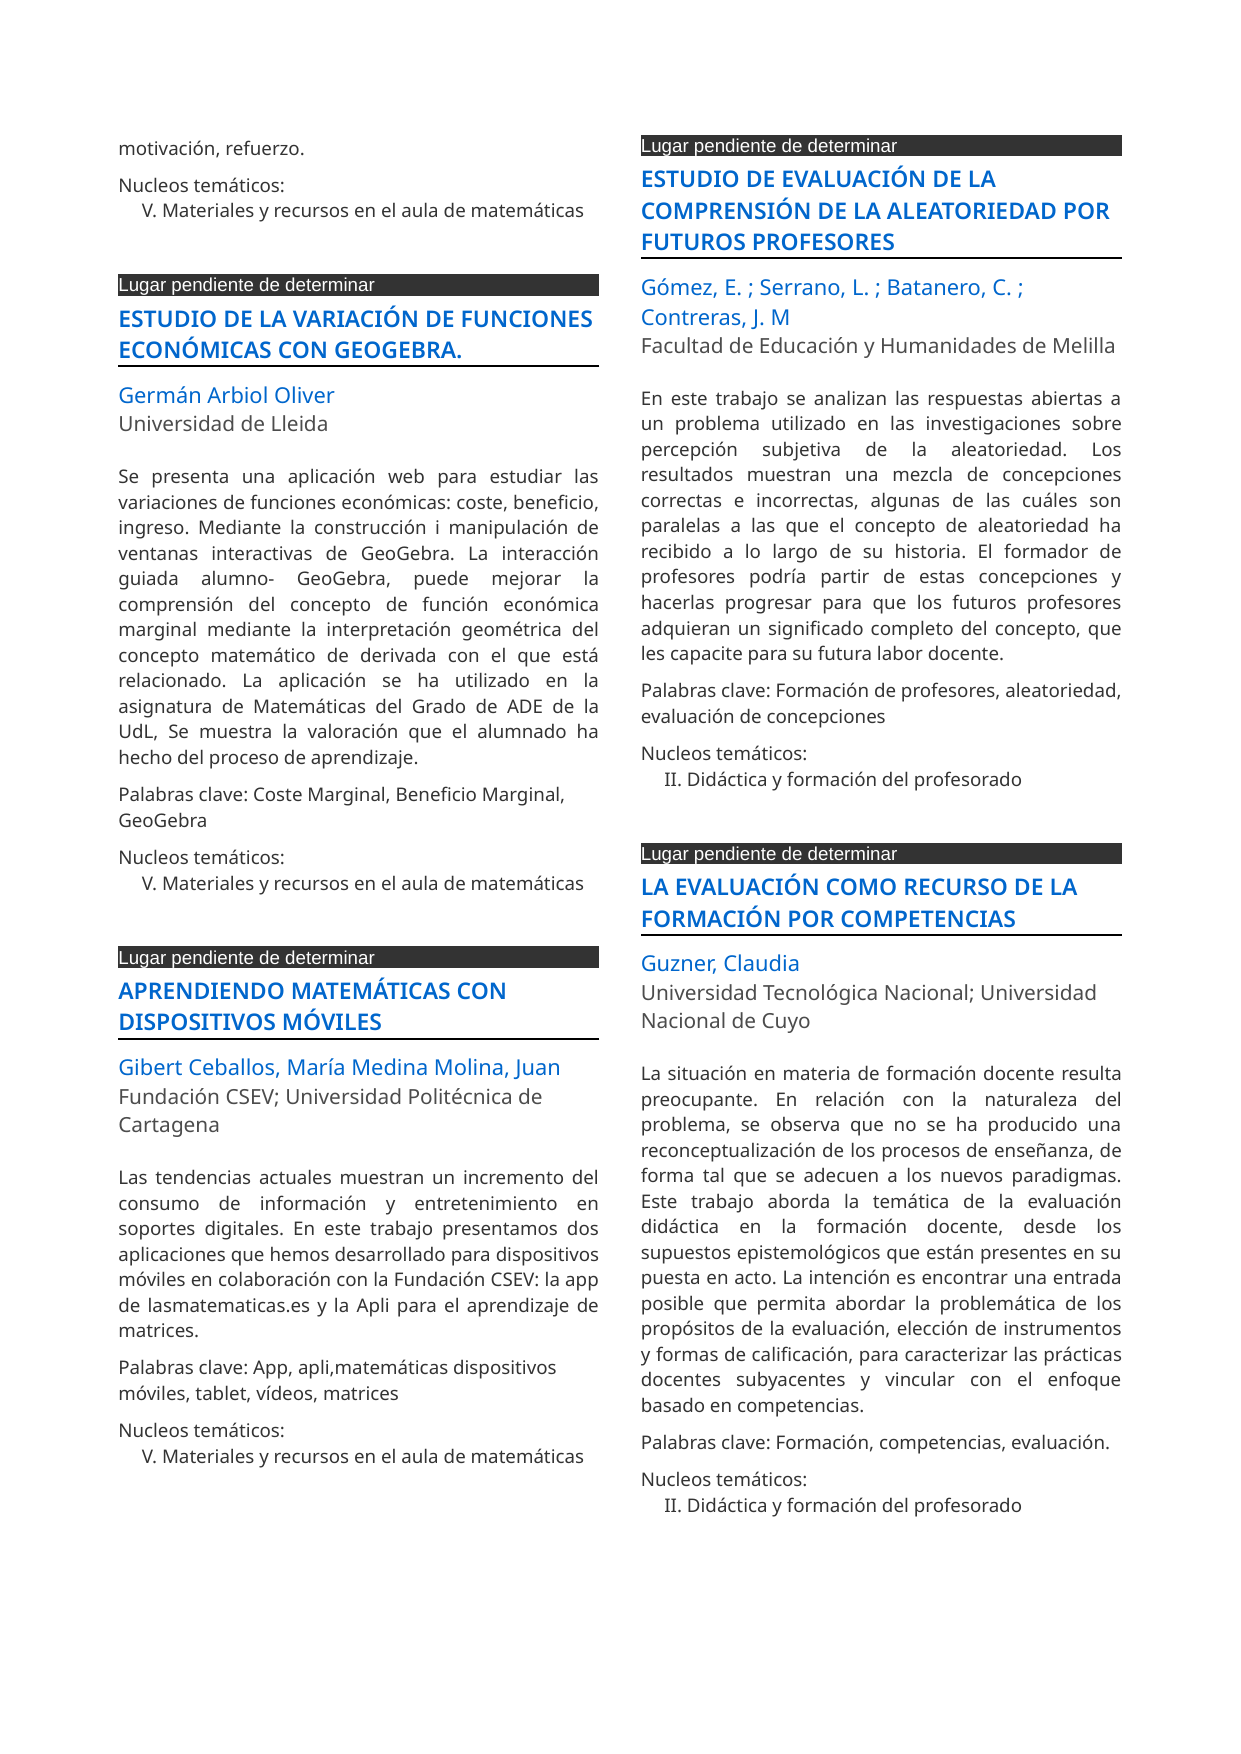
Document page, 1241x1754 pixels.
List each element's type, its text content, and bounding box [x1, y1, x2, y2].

text motivación, refuerzo. [118, 135, 599, 160]
subtitle Estudio de evaluación de la comprensión de la aleatoriedad por futuros profesores [641, 163, 1122, 257]
text La situación en materia de formación docente resulta preocupante. En relación con la naturaleza del problema, se observa que no se ha producido una reconceptualización de los procesos de enseñanza, de forma tal que se adecuen a los nuevos paradigmas. Este trabajo aborda la temática de la evaluación didáctica en la formación docente, desde los supuestos epistemológicos que están presentes en su puesta en acto. La intención es encontrar una entrada posible que permita abordar la problemática de los propósitos de la evaluación, elección de instrumentos y formas de calificación, para caracterizar las prácticas docentes subyacentes y vincular con el enfoque basado en competencias. [641, 1060, 1122, 1418]
text Universidad de Lleida [118, 409, 599, 438]
text Lugar pendiente de determinar [641, 135, 1122, 156]
text Fundación CSEV; Universidad Politécnica de Cartagena [118, 1082, 599, 1139]
text En este trabajo se analizan las respuestas abiertas a un problema utilizado en las investigaciones sobre percepción subjetiva de la aleatoriedad. Los resultados muestran una mezcla de concepciones correctas e incorrectas, algunas de las cuáles son paralelas a las que el concepto de aleatoriedad ha recibido a lo largo de su historia. El formador de profesores podría partir de estas concepciones y hacerlas progresar para que los futuros profesores adquieran un significado completo del concepto, que les capacite para su futura labor docente. [641, 385, 1122, 666]
text Las tendencias actuales muestran un incremento del consumo de información y entretenimiento en soportes digitales. En este trabajo presentamos dos aplicaciones que hemos desarrollado para dispositivos móviles en colaboración con la Fundación CSEV: la app de lasmatematicas.es y la Apli para el aprendizaje de matrices. [118, 1164, 599, 1343]
subtitle Estudio de la variación de funciones económicas con GeoGebra. [118, 303, 599, 365]
text Lugar pendiente de determinar [641, 843, 1122, 864]
text Nucleos temáticos: [641, 1467, 1122, 1492]
text V. Materiales y recursos en el aula de matemáticas [130, 198, 599, 223]
text Germán Arbiol Oliver [118, 380, 599, 409]
text II. Didáctica y formación del profesorado [652, 1492, 1122, 1518]
text V. Materiales y recursos en el aula de matemáticas [130, 870, 599, 895]
text Nucleos temáticos: [641, 741, 1122, 766]
text Palabras clave: Formación de profesores, aleatoriedad, evaluación de concepciones [641, 678, 1122, 729]
text Gómez, E. ; Serrano, L. ; Batanero, C. ; Contreras, J. M [641, 272, 1122, 331]
text V. Materiales y recursos en el aula de matemáticas [130, 1443, 599, 1468]
text Nucleos temáticos: [118, 172, 599, 198]
text Nucleos temáticos: [118, 844, 599, 870]
text Palabras clave: Coste Marginal, Beneficio Marginal, GeoGebra [118, 782, 599, 833]
text II. Didáctica y formación del profesorado [652, 766, 1122, 792]
text Lugar pendiente de determinar [118, 274, 599, 296]
text Se presenta una aplicación web para estudiar las variaciones de funciones económicas: coste, beneficio, ingreso. Mediante la construcción i manipulación de ventanas interactivas de GeoGebra. La interacción guiada alumno- GeoGebra, puede mejorar la comprensión del concepto de función económica marginal mediante la interpretación geométrica del concepto matemático de derivada con el que está relacionado. La aplicación se ha utilizado en la asignatura de Matemáticas del Grado de ADE de la UdL, Se muestra la valoración que el alumnado ha hecho del proceso de aprendizaje. [118, 463, 599, 770]
text Gibert Ceballos, María Medina Molina, Juan [118, 1052, 599, 1082]
text Guzner, Claudia [641, 948, 1122, 978]
text Lugar pendiente de determinar [118, 946, 599, 968]
text Palabras clave: App, apli,matemáticas dispositivos móviles, tablet, vídeos, matrices [118, 1355, 599, 1406]
subtitle Aprendiendo matemáticas con dispositivos móviles [118, 975, 599, 1038]
text Facultad de Educación y Humanidades de Melilla [641, 331, 1122, 360]
text Palabras clave: Formación, competencias, evaluación. [641, 1429, 1122, 1455]
text Nucleos temáticos: [118, 1417, 599, 1443]
subtitle La evaluación como recurso de la formación por competencias [641, 871, 1122, 934]
text Universidad Tecnológica Nacional; Universidad Nacional de Cuyo [641, 978, 1122, 1035]
